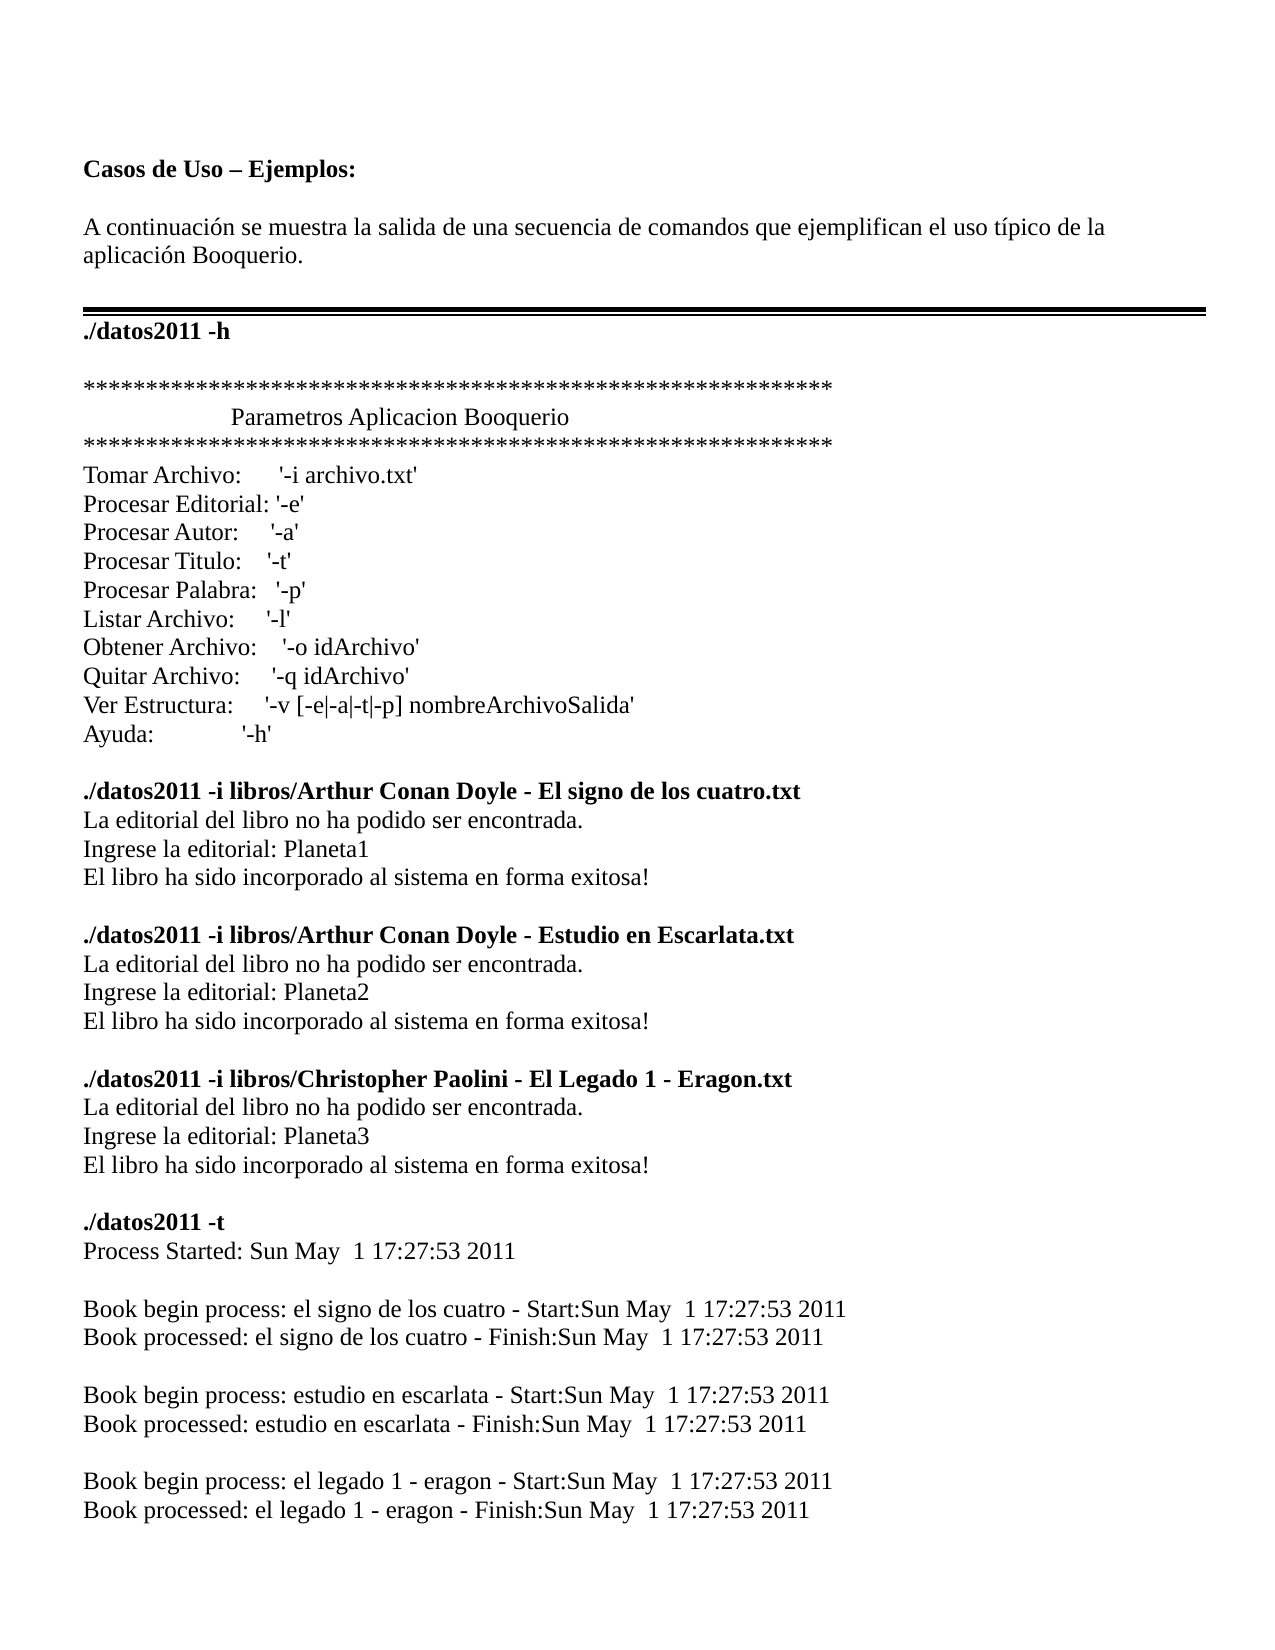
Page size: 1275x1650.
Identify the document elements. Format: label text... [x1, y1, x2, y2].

text Book begin process: estudio en escarlata - Start:Sun May 1 17:27:53 2011 [83, 1380, 1206, 1409]
text ./datos2011 -t [83, 1207, 1206, 1236]
text Book begin process: el signo de los cuatro - Start:Sun May 1 17:27:53 2011 [83, 1294, 1206, 1322]
text Ingrese la editorial: Planeta3 [83, 1121, 1206, 1150]
text Book processed: estudio en escarlata - Finish:Sun May 1 17:27:53 2011 [83, 1409, 1206, 1437]
text ./datos2011 -h [83, 316, 1206, 345]
text ************************************************************ [83, 374, 1206, 402]
text El libro ha sido incorporado al sistema en forma exitosa! [83, 862, 1206, 891]
text Book processed: el legado 1 - eragon - Finish:Sun May 1 17:27:53 2011 [83, 1495, 1206, 1524]
text Tomar Archivo: '-i archivo.txt' [83, 460, 1206, 489]
text Procesar Titulo: '-t' [83, 546, 1206, 575]
text Procesar Palabra: '-p' [83, 575, 1206, 604]
text Casos de Uso – Ejemplos: [83, 154, 1206, 183]
text Ver Estructura: '-v [-e|-a|-t|-p] nombreArchivoSalida' [83, 690, 1206, 719]
text Ingrese la editorial: Planeta2 [83, 977, 1206, 1006]
text Listar Archivo: '-l' [83, 604, 1206, 632]
text Ayuda: '-h' [83, 719, 1206, 747]
text Parametros Aplicacion Booquerio [83, 402, 1206, 431]
text ./datos2011 -i libros/Arthur Conan Doyle - Estudio en Escarlata.txt [83, 920, 1206, 949]
text La editorial del libro no ha podido ser encontrada. [83, 805, 1206, 834]
text Obtener Archivo: '-o idArchivo' [83, 632, 1206, 661]
text A continuación se muestra la salida de una secuencia de comandos que ejemplifican el uso típico de la aplicación Booquerio. [83, 212, 1206, 269]
text Procesar Autor: '-a' [83, 517, 1206, 546]
text Process Started: Sun May 1 17:27:53 2011 [83, 1236, 1206, 1265]
text Procesar Editorial: '-e' [83, 489, 1206, 517]
text El libro ha sido incorporado al sistema en forma exitosa! [83, 1006, 1206, 1035]
text El libro ha sido incorporado al sistema en forma exitosa! [83, 1150, 1206, 1179]
text ************************************************************ [83, 431, 1206, 460]
text ./datos2011 -i libros/Christopher Paolini - El Legado 1 - Eragon.txt [83, 1064, 1206, 1092]
text Quitar Archivo: '-q idArchivo' [83, 661, 1206, 690]
text Ingrese la editorial: Planeta1 [83, 834, 1206, 862]
text Book processed: el signo de los cuatro - Finish:Sun May 1 17:27:53 2011 [83, 1322, 1206, 1351]
text ./datos2011 -i libros/Arthur Conan Doyle - El signo de los cuatro.txt [83, 776, 1206, 805]
text Book begin process: el legado 1 - eragon - Start:Sun May 1 17:27:53 2011 [83, 1466, 1206, 1495]
text La editorial del libro no ha podido ser encontrada. [83, 949, 1206, 977]
text La editorial del libro no ha podido ser encontrada. [83, 1092, 1206, 1121]
